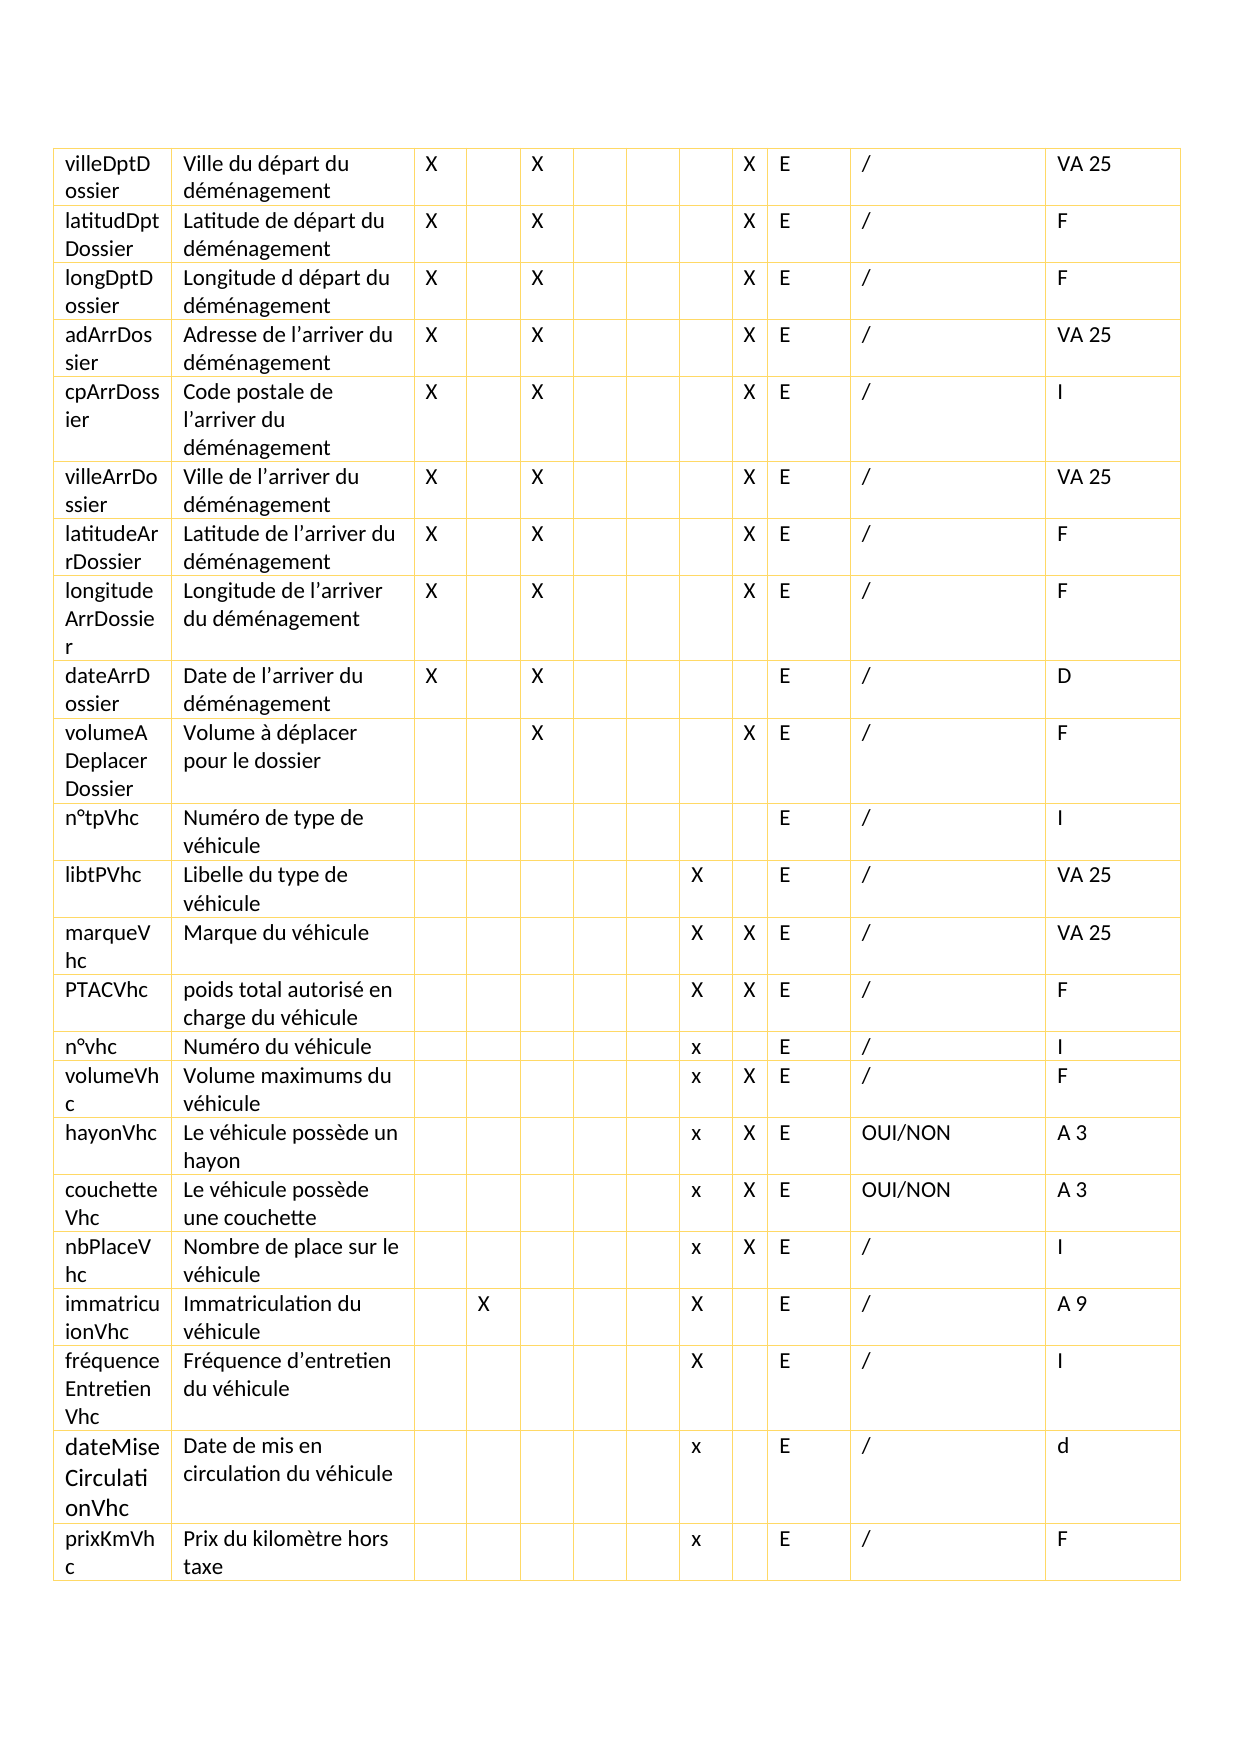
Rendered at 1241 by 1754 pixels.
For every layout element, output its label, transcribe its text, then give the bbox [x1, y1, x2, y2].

table_cell [733, 1289, 767, 1345]
table_cell X [415, 576, 466, 660]
table_cell [467, 661, 520, 717]
table_cell A 3 [1046, 1175, 1180, 1231]
table_cell [467, 149, 520, 205]
table_cell villeDptDossier [54, 149, 171, 205]
table_cell [627, 1346, 679, 1430]
table_cell X [415, 149, 466, 205]
table_cell E [768, 918, 850, 974]
table_cell Adresse de l’arriver du déménagement [172, 320, 414, 376]
table_cell d [1046, 1431, 1180, 1523]
table_cell Date de mis en circulation du véhicule [172, 1431, 414, 1523]
table_cell X [733, 263, 767, 319]
table_cell F [1046, 206, 1180, 262]
table_cell [521, 918, 573, 974]
table_cell Latitude de l’arriver du déménagement [172, 519, 414, 575]
table_cell E [768, 1118, 850, 1174]
table_cell [627, 149, 679, 205]
table_cell n°vhc [54, 1032, 171, 1060]
table_cell X [680, 975, 732, 1031]
table_cell x [680, 1524, 732, 1580]
table_cell dateArrDossier [54, 661, 171, 717]
table_cell Le véhicule possède un hayon [172, 1118, 414, 1174]
table_cell [627, 320, 679, 376]
table_cell [415, 1431, 466, 1523]
table_cell Ville du départ du déménagement [172, 149, 414, 205]
table_cell I [1046, 377, 1180, 461]
table_cell [733, 1524, 767, 1580]
table_cell [680, 661, 732, 717]
table_cell VA 25 [1046, 861, 1180, 917]
table_cell [627, 1061, 679, 1117]
table_cell [415, 719, 466, 802]
table_cell [574, 462, 626, 518]
table_cell E [768, 1431, 850, 1523]
table_cell [574, 1232, 626, 1288]
table_cell / [851, 804, 1045, 859]
table_cell [574, 804, 626, 859]
table_cell / [851, 1524, 1045, 1580]
table_cell [415, 804, 466, 859]
table_cell Longitude de l’arriver du déménagement [172, 576, 414, 660]
table_cell [733, 661, 767, 717]
table_cell Marque du véhicule [172, 918, 414, 974]
table_cell [574, 719, 626, 802]
table_cell X [521, 661, 573, 717]
table_cell volumeADeplacerDossier [54, 719, 171, 802]
table_cell [680, 263, 732, 319]
table_cell X [521, 519, 573, 575]
table_cell Code postale de l’arriver du déménagement [172, 377, 414, 461]
table_cell marqueVhc [54, 918, 171, 974]
table_cell E [768, 1346, 850, 1430]
table_cell [680, 320, 732, 376]
table_cell [521, 1346, 573, 1430]
table_cell [627, 1431, 679, 1523]
table_cell F [1046, 1061, 1180, 1117]
table_cell X [521, 206, 573, 262]
table_cell E [768, 1061, 850, 1117]
table_cell A 3 [1046, 1118, 1180, 1174]
table_cell [467, 861, 520, 917]
table_cell longDptDossier [54, 263, 171, 319]
table_cell E [768, 1524, 850, 1580]
table_cell [627, 576, 679, 660]
table_cell [574, 861, 626, 917]
table_cell [467, 1346, 520, 1430]
table_cell PTACVhc [54, 975, 171, 1031]
table_cell volumeVhc [54, 1061, 171, 1117]
table_cell x [680, 1061, 732, 1117]
table_cell F [1046, 519, 1180, 575]
table_cell [574, 1289, 626, 1345]
table_cell immatricuionVhc [54, 1289, 171, 1345]
table_cell / [851, 519, 1045, 575]
table_cell X [415, 263, 466, 319]
table_cell F [1046, 263, 1180, 319]
table_cell X [521, 576, 573, 660]
table_cell prixKmVhc [54, 1524, 171, 1580]
table_cell Volume maximums du véhicule [172, 1061, 414, 1117]
table_cell [467, 1118, 520, 1174]
table_cell F [1046, 975, 1180, 1031]
table_cell [733, 861, 767, 917]
table_cell [574, 1061, 626, 1117]
table_cell [574, 519, 626, 575]
table_cell X [521, 719, 573, 802]
table_cell Numéro de type de véhicule [172, 804, 414, 859]
table_cell / [851, 1032, 1045, 1060]
table_cell X [733, 320, 767, 376]
table_cell X [733, 149, 767, 205]
table_cell X [521, 462, 573, 518]
table_cell X [733, 576, 767, 660]
table_cell [521, 1118, 573, 1174]
table_cell [733, 804, 767, 859]
table_cell [574, 1346, 626, 1430]
table_cell [627, 1032, 679, 1060]
table_cell Latitude de départ du déménagement [172, 206, 414, 262]
table_cell nbPlaceVhc [54, 1232, 171, 1288]
table_cell / [851, 1431, 1045, 1523]
table_cell [521, 1032, 573, 1060]
table_cell X [467, 1289, 520, 1345]
table_cell Le véhicule possède une couchette [172, 1175, 414, 1231]
table_cell [680, 804, 732, 859]
table_cell [467, 320, 520, 376]
table_cell [467, 519, 520, 575]
table_cell X [521, 320, 573, 376]
table_cell [467, 918, 520, 974]
table_cell E [768, 1175, 850, 1231]
table_cell [680, 462, 732, 518]
table_cell E [768, 206, 850, 262]
table_cell X [733, 1232, 767, 1288]
table_cell X [415, 206, 466, 262]
table_cell X [521, 149, 573, 205]
table_cell / [851, 377, 1045, 461]
table_cell / [851, 1346, 1045, 1430]
table_cell VA 25 [1046, 918, 1180, 974]
table_cell X [733, 975, 767, 1031]
table_cell [415, 1232, 466, 1288]
table_cell x [680, 1118, 732, 1174]
table_cell [574, 661, 626, 717]
table_cell [680, 149, 732, 205]
table_cell [415, 1118, 466, 1174]
table_cell [574, 1524, 626, 1580]
table_cell E [768, 661, 850, 717]
table_cell I [1046, 1346, 1180, 1430]
table_cell [574, 918, 626, 974]
table_cell X [680, 861, 732, 917]
table_cell cpArrDossier [54, 377, 171, 461]
table_cell libtPVhc [54, 861, 171, 917]
table_cell [627, 661, 679, 717]
table_cell [680, 206, 732, 262]
table_cell X [733, 519, 767, 575]
table_cell x [680, 1032, 732, 1060]
table_cell X [733, 206, 767, 262]
table_cell [627, 1118, 679, 1174]
table_cell [574, 377, 626, 461]
table_cell [733, 1032, 767, 1060]
table_cell [627, 1175, 679, 1231]
table_cell X [733, 1175, 767, 1231]
table_cell E [768, 149, 850, 205]
table_cell [415, 1061, 466, 1117]
table_cell [521, 975, 573, 1031]
table_cell Fréquence d’entretien du véhicule [172, 1346, 414, 1430]
table_cell couchetteVhc [54, 1175, 171, 1231]
table_cell [627, 263, 679, 319]
table_cell [574, 1118, 626, 1174]
table_cell / [851, 263, 1045, 319]
table_cell [680, 519, 732, 575]
table_cell VA 25 [1046, 320, 1180, 376]
table_cell X [733, 1118, 767, 1174]
table_cell / [851, 1061, 1045, 1117]
table_cell [521, 1061, 573, 1117]
table_cell X [415, 377, 466, 461]
table_cell OUI/NON [851, 1175, 1045, 1231]
table_cell Immatriculation du véhicule [172, 1289, 414, 1345]
table_cell [627, 1232, 679, 1288]
table_cell E [768, 377, 850, 461]
table_cell F [1046, 576, 1180, 660]
table_cell [574, 263, 626, 319]
table_cell [627, 1289, 679, 1345]
table_cell [467, 462, 520, 518]
table_cell Date de l’arriver du déménagement [172, 661, 414, 717]
table_cell [415, 1175, 466, 1231]
table_cell VA 25 [1046, 149, 1180, 205]
table_cell Volume à déplacer pour le dossier [172, 719, 414, 802]
table_cell X [733, 377, 767, 461]
table_cell [733, 1346, 767, 1430]
table_cell [574, 1431, 626, 1523]
table_cell E [768, 861, 850, 917]
table_cell / [851, 719, 1045, 802]
table_cell latitudDptDossier [54, 206, 171, 262]
table_cell latitudeArrDossier [54, 519, 171, 575]
table_cell x [680, 1431, 732, 1523]
table_cell F [1046, 1524, 1180, 1580]
table_cell [467, 1061, 520, 1117]
table_cell X [415, 661, 466, 717]
table_cell [627, 719, 679, 802]
table_cell hayonVhc [54, 1118, 171, 1174]
table_cell [467, 975, 520, 1031]
table_cell VA 25 [1046, 462, 1180, 518]
table_cell [627, 975, 679, 1031]
table_cell X [733, 719, 767, 802]
table_cell / [851, 661, 1045, 717]
table_cell [574, 206, 626, 262]
table_cell [627, 206, 679, 262]
table_cell [521, 804, 573, 859]
table_cell E [768, 576, 850, 660]
table_cell E [768, 1032, 850, 1060]
table_cell / [851, 206, 1045, 262]
table_cell dateMiseCirculationVhc [54, 1431, 171, 1523]
table_cell E [768, 975, 850, 1031]
table_cell X [680, 918, 732, 974]
table_cell [415, 1289, 466, 1345]
table_cell [627, 519, 679, 575]
table_cell [467, 804, 520, 859]
table_cell [467, 263, 520, 319]
table_cell [415, 975, 466, 1031]
table_cell [521, 1431, 573, 1523]
table_cell E [768, 719, 850, 802]
table_cell E [768, 1289, 850, 1345]
table_cell / [851, 861, 1045, 917]
table_cell Libelle du type de véhicule [172, 861, 414, 917]
table_cell / [851, 320, 1045, 376]
table_cell X [733, 918, 767, 974]
table_cell E [768, 462, 850, 518]
table_cell longitudeArrDossier [54, 576, 171, 660]
table_cell X [521, 263, 573, 319]
table_cell / [851, 975, 1045, 1031]
table_cell Numéro du véhicule [172, 1032, 414, 1060]
table_cell [467, 206, 520, 262]
table_cell n°tpVhc [54, 804, 171, 859]
table_cell [627, 804, 679, 859]
table_cell [467, 1431, 520, 1523]
table_cell I [1046, 1232, 1180, 1288]
table_cell X [415, 519, 466, 575]
table_cell [574, 1032, 626, 1060]
table_cell E [768, 804, 850, 859]
table_cell / [851, 1232, 1045, 1288]
table_cell E [768, 263, 850, 319]
table_cell [467, 377, 520, 461]
table_cell X [680, 1346, 732, 1430]
table_cell OUI/NON [851, 1118, 1045, 1174]
table_cell [733, 1431, 767, 1523]
table_cell [521, 1232, 573, 1288]
table_cell / [851, 576, 1045, 660]
table_cell [521, 1524, 573, 1580]
table_cell [521, 1175, 573, 1231]
table_cell / [851, 462, 1045, 518]
table_cell [415, 1032, 466, 1060]
table_cell Prix du kilomètre hors taxe [172, 1524, 414, 1580]
table_cell E [768, 320, 850, 376]
table_cell E [768, 519, 850, 575]
table_cell x [680, 1232, 732, 1288]
table_cell [415, 918, 466, 974]
table_cell Ville de l’arriver du déménagement [172, 462, 414, 518]
table_cell X [733, 1061, 767, 1117]
table_cell [521, 861, 573, 917]
table_cell / [851, 1289, 1045, 1345]
table_cell [574, 1175, 626, 1231]
table_cell [627, 377, 679, 461]
table_cell Nombre de place sur le véhicule [172, 1232, 414, 1288]
table_cell E [768, 1232, 850, 1288]
table_cell X [521, 377, 573, 461]
table_cell [680, 377, 732, 461]
table_cell [680, 719, 732, 802]
table_cell [415, 861, 466, 917]
table_cell / [851, 918, 1045, 974]
table_cell poids total autorisé en charge du véhicule [172, 975, 414, 1031]
table_cell A 9 [1046, 1289, 1180, 1345]
table_cell [627, 918, 679, 974]
table_cell [415, 1524, 466, 1580]
table_cell [415, 1346, 466, 1430]
table_cell [574, 975, 626, 1031]
table_cell I [1046, 1032, 1180, 1060]
table_cell [467, 576, 520, 660]
table_cell X [733, 462, 767, 518]
table_cell [574, 149, 626, 205]
table_cell F [1046, 719, 1180, 802]
table_cell X [415, 320, 466, 376]
table_cell [627, 861, 679, 917]
table_cell [467, 719, 520, 802]
table_cell D [1046, 661, 1180, 717]
table_cell Longitude d départ du déménagement [172, 263, 414, 319]
table_cell [574, 576, 626, 660]
table_cell X [680, 1289, 732, 1345]
table_cell villeArrDossier [54, 462, 171, 518]
table_cell / [851, 149, 1045, 205]
table_cell x [680, 1175, 732, 1231]
table_cell [467, 1175, 520, 1231]
table_cell X [415, 462, 466, 518]
table_cell I [1046, 804, 1180, 859]
table_cell [467, 1032, 520, 1060]
table_cell [574, 320, 626, 376]
table_cell [467, 1524, 520, 1580]
table_cell fréquenceEntretienVhc [54, 1346, 171, 1430]
table_cell [627, 462, 679, 518]
table_cell [521, 1289, 573, 1345]
table_cell [627, 1524, 679, 1580]
table_cell [467, 1232, 520, 1288]
table_cell [680, 576, 732, 660]
table_cell adArrDossier [54, 320, 171, 376]
